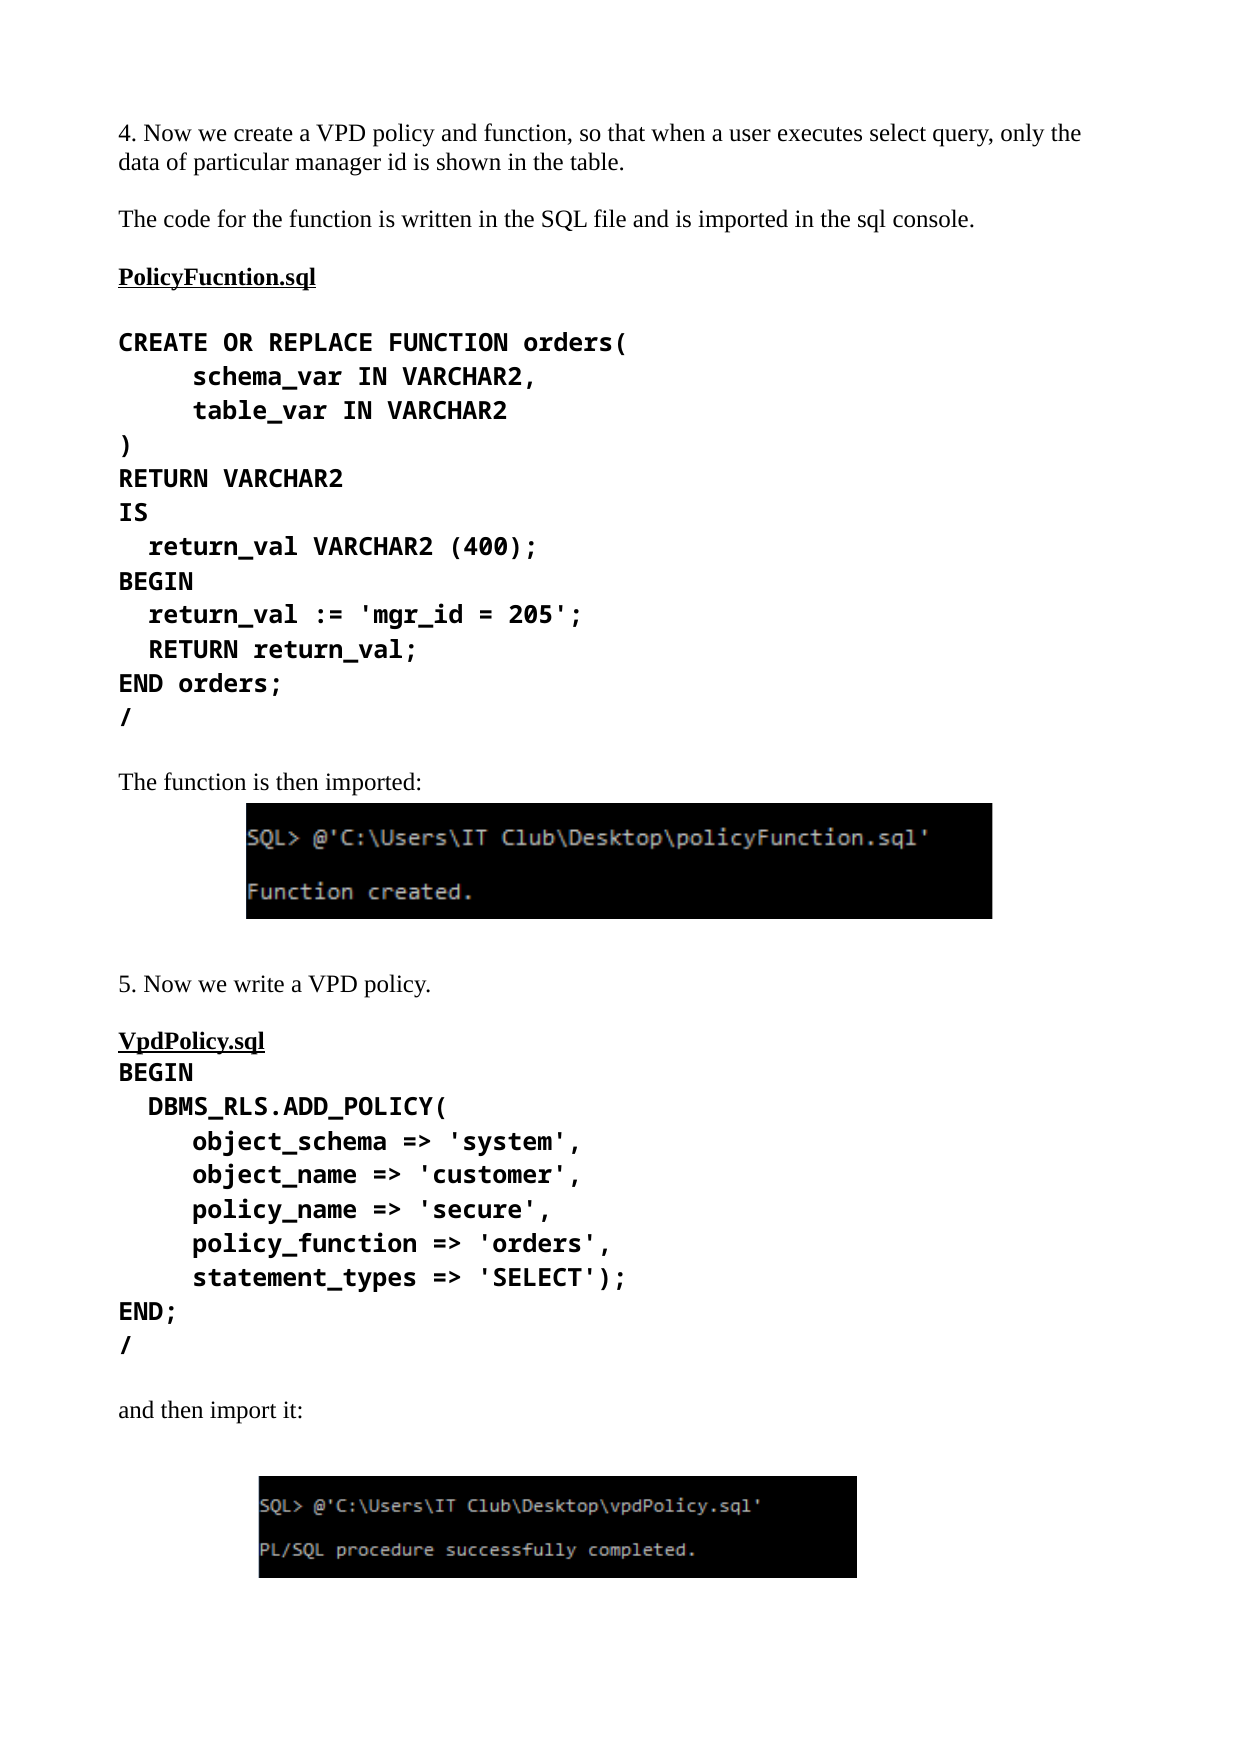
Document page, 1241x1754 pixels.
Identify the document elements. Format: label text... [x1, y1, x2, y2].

text The code for the function is written in the SQL file and is imported in the sql console. [118, 204, 1122, 233]
picture [246, 803, 993, 919]
text object_schema => 'system', [118, 1123, 1122, 1157]
text The function is then imported: [118, 767, 1122, 796]
text VpdPolicy.sql [118, 1026, 1122, 1055]
text statement_types => 'SELECT'); [118, 1259, 1122, 1293]
text BEGIN [118, 563, 1122, 597]
text schema_var IN VARCHAR2, [118, 359, 1122, 393]
text END; [118, 1293, 1122, 1327]
text return_val := 'mgr_id = 205'; [118, 597, 1122, 631]
text PolicyFucntion.sql [118, 262, 1122, 291]
text RETURN VARCHAR2 [118, 461, 1122, 495]
text RETURN return_val; [118, 631, 1122, 665]
text IS [118, 495, 1122, 529]
text return_val VARCHAR2 (400); [118, 529, 1122, 563]
text policy_name => 'secure', [118, 1191, 1122, 1225]
text DBMS_RLS.ADD_POLICY( [118, 1089, 1122, 1123]
text CREATE OR REPLACE FUNCTION orders( [118, 325, 1122, 359]
text ) [118, 427, 1122, 461]
text END orders; [118, 665, 1122, 699]
text object_name => 'customer', [118, 1157, 1122, 1191]
text / [118, 1327, 1122, 1362]
text 5. Now we write a VPD policy. [118, 969, 1122, 997]
text BEGIN [118, 1055, 1122, 1089]
text table_var IN VARCHAR2 [118, 393, 1122, 427]
picture [258, 1476, 857, 1578]
text policy_function => 'orders', [118, 1225, 1122, 1259]
text 4. Now we create a VPD policy and function, so that when a user executes select query, only the data of particular manager id is shown in the table. [118, 118, 1122, 176]
text and then import it: [118, 1396, 1122, 1424]
text / [118, 699, 1122, 733]
